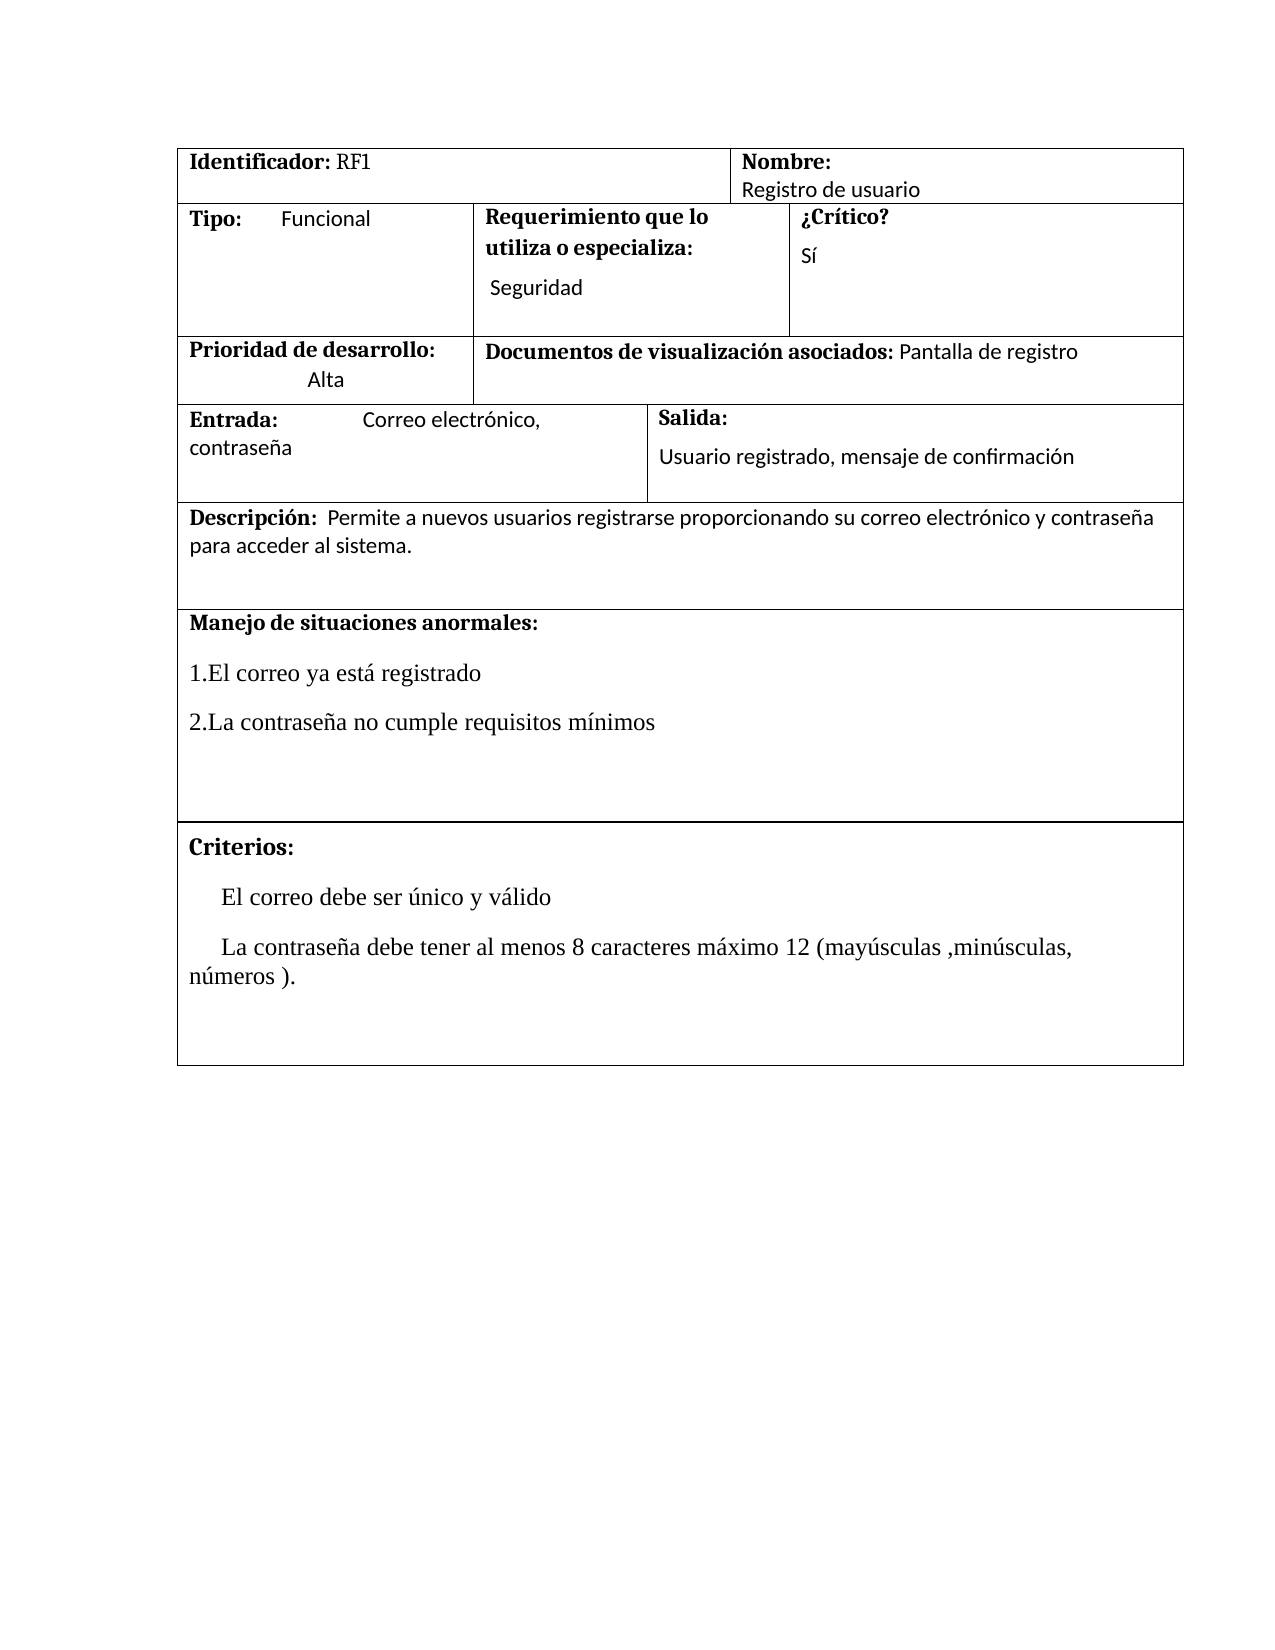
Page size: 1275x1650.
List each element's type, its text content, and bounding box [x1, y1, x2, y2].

table_cell Manejo de situaciones anormales: 1.El correo ya está registrado 2.La contraseña no cumple requisitos mínimos [178, 610, 1183, 821]
table_cell Tipo: Funcional [178, 204, 473, 336]
table_header Nombre: Registro de usuario [731, 149, 1183, 203]
table_cell Entrada: Correo electrónico, contraseña [178, 405, 647, 502]
table_cell Salida: Usuario registrado, mensaje de confirmación [648, 405, 1183, 502]
table_cell Criterios:  El correo debe ser único y válido  La contraseña debe tener al menos 8 caracteres máximo 12 (mayúsculas ,minúsculas, números ). [178, 823, 1183, 1065]
table_cell ¿Crítico? Sí [790, 204, 1183, 336]
table_cell Requerimiento que lo utiliza o especializa: Seguridad [474, 204, 789, 336]
table_cell Documentos de visualización asociados: Pantalla de registro [474, 337, 1183, 404]
table_cell Descripción: Permite a nuevos usuarios registrarse proporcionando su correo electrónico y contraseña para acceder al sistema. [178, 503, 1183, 609]
table_header Identificador: RF1 [178, 149, 730, 203]
table_cell Prioridad de desarrollo: Alta [178, 337, 473, 404]
